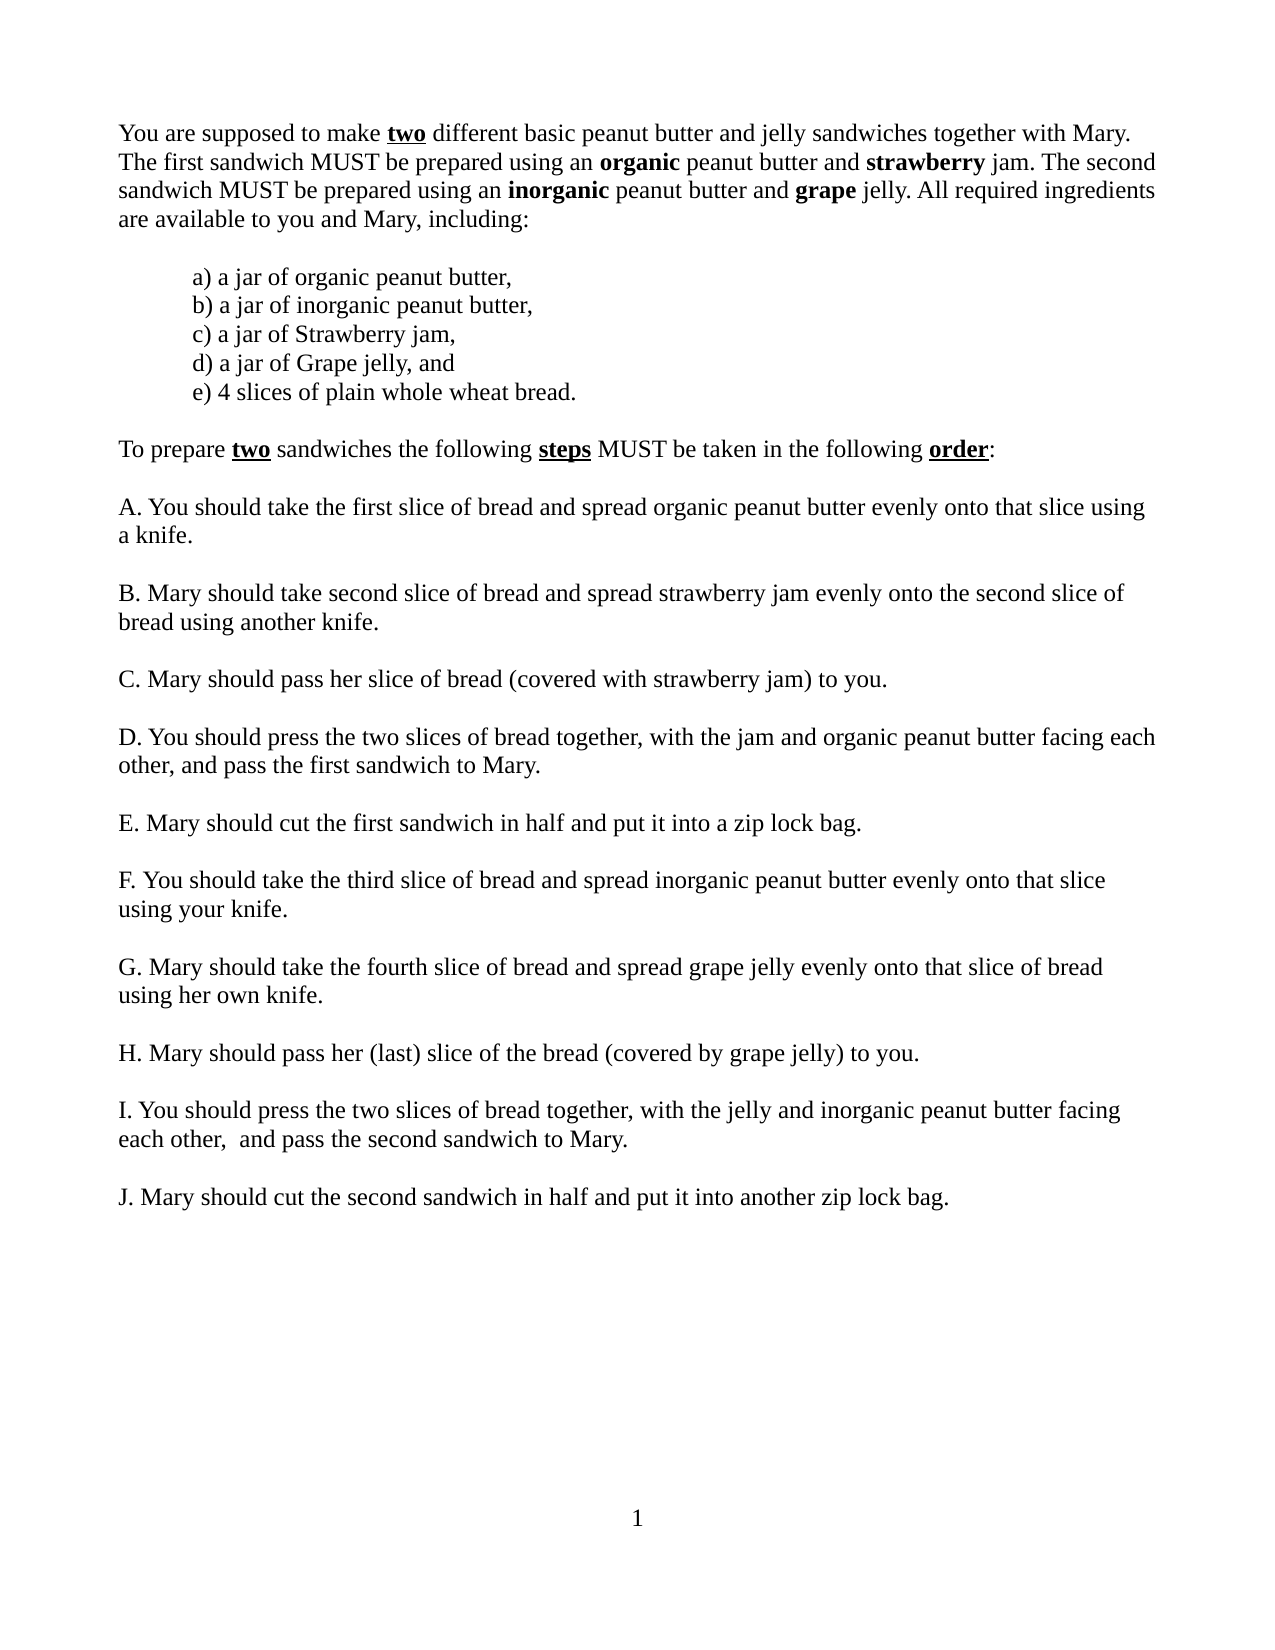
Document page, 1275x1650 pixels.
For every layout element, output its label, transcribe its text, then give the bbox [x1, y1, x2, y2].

text You are supposed to make two different basic peanut butter and jelly sandwiches together with Mary. The first sandwich MUST be prepared using an organic peanut butter and strawberry jam. The second sandwich MUST be prepared using an inorganic peanut butter and grape jelly. All required ingredients are available to you and Mary, including: [118, 118, 1157, 233]
text E. Mary should cut the first sandwich in half and put it into a zip lock bag. [118, 808, 1157, 837]
text A. You should take the first slice of bread and spread organic peanut butter evenly onto that slice using a knife. [118, 492, 1157, 549]
text c) a jar of Strawberry jam, [118, 319, 1157, 348]
text B. Mary should take second slice of bread and spread strawberry jam evenly onto the second slice of bread using another knife. [118, 578, 1157, 636]
text d) a jar of Grape jelly, and [118, 348, 1157, 377]
text I. You should press the two slices of bread together, with the jelly and inorganic peanut butter facing each other, and pass the second sandwich to Mary. [118, 1096, 1157, 1153]
text D. You should press the two slices of bread together, with the jam and organic peanut butter facing each other, and pass the first sandwich to Mary. [118, 722, 1157, 779]
text b) a jar of inorganic peanut butter, [118, 291, 1157, 319]
text F. You should take the third slice of bread and spread inorganic peanut butter evenly onto that slice using your knife. [118, 866, 1157, 923]
text a) a jar of organic peanut butter, [118, 262, 1157, 291]
text e) 4 slices of plain whole wheat bread. [118, 377, 1157, 406]
text G. Mary should take the fourth slice of bread and spread grape jelly evenly onto that slice of bread using her own knife. [118, 952, 1157, 1009]
text H. Mary should pass her (last) slice of the bread (covered by grape jelly) to you. [118, 1038, 1157, 1067]
text C. Mary should pass her slice of bread (covered with strawberry jam) to you. [118, 664, 1157, 693]
text J. Mary should cut the second sandwich in half and put it into another zip lock bag. [118, 1182, 1157, 1211]
text To prepare two sandwiches the following steps MUST be taken in the following order: [118, 434, 1157, 463]
